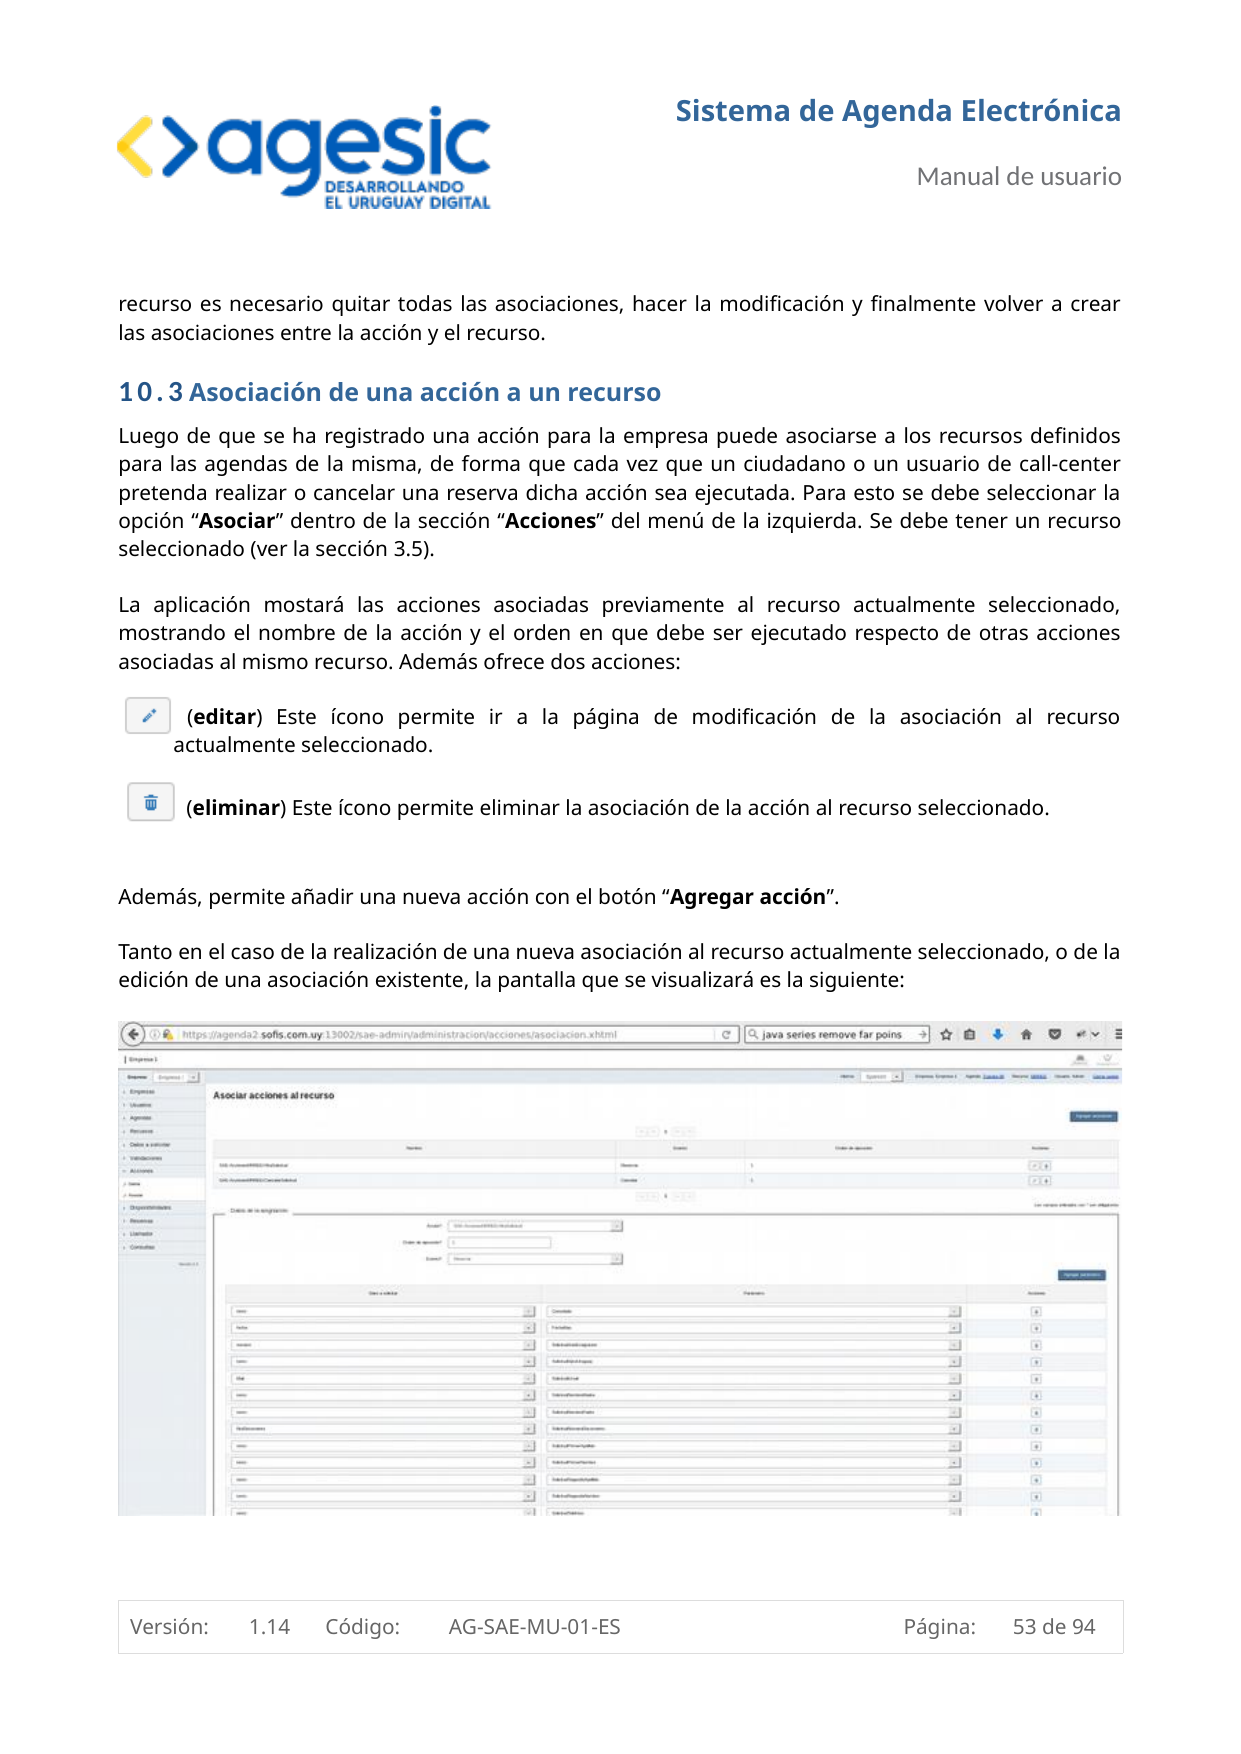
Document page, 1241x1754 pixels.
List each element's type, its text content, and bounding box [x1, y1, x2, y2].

picture [116, 105, 492, 209]
subtitle Asociación de una acción a un recurso [118, 373, 1122, 409]
picture [118, 1021, 1123, 1516]
text La aplicación mostará las acciones asociadas previamente al recurso actualmente seleccionado, mostrando el nombre de la acción y el orden en que debe ser ejecutado respecto de otras acciones asociadas al mismo recurso. Además ofrece dos acciones: [118, 590, 1122, 675]
text Luego de que se ha registrado una acción para la empresa puede asociarse a los recursos definidos para las agendas de la misma, de forma que cada vez que un ciudadano o un usuario de call-center pretenda realizar o cancelar una reserva dicha acción sea ejecutada. Para esto se debe seleccionar la opción “Asociar” dentro de la sección “Acciones” del menú de la izquierda. Se debe tener un recurso seleccionado (ver la sección 3.5). [118, 421, 1122, 563]
text recurso es necesario quitar todas las asociaciones, hacer la modificación y finalmente volver a crear las asociaciones entre la acción y el recurso. [118, 289, 1122, 346]
text (eliminar) Este ícono permite eliminar la asociación de la acción al recurso seleccionado. [118, 793, 1122, 855]
text Tanto en el caso de la realización de una nueva asociación al recurso actualmente seleccionado, o de la edición de una asociación existente, la pantalla que se visualizará es la siguiente: [118, 937, 1122, 994]
text (editar) Este ícono permite ir a la página de modificación de la asociación al recurso actualmente seleccionado. [118, 702, 1122, 766]
picture [121, 693, 173, 737]
text Además, permite añadir una nueva acción con el botón “Agregar acción”. [118, 882, 1122, 910]
picture [123, 778, 181, 826]
